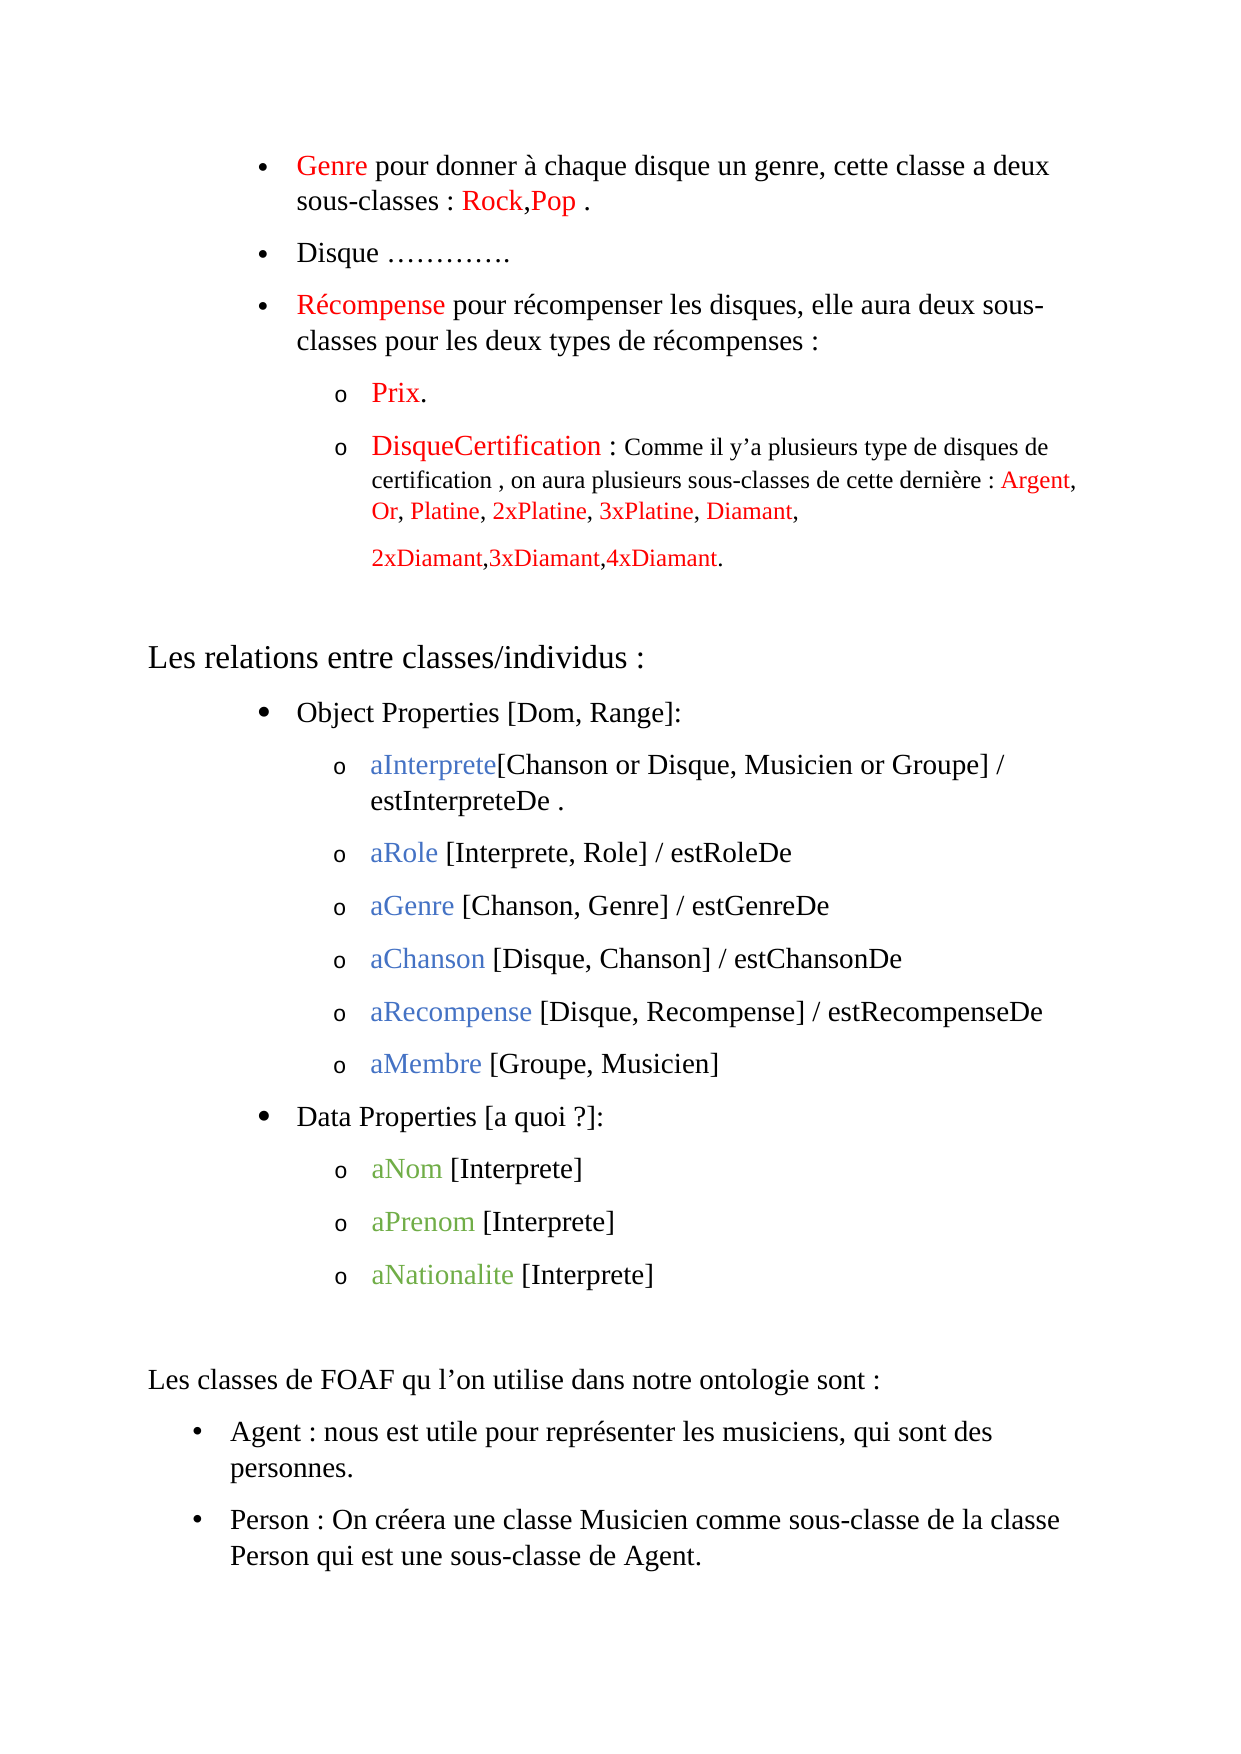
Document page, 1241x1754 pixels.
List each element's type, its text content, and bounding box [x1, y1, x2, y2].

list aNationalite [Interprete] [334, 1257, 1093, 1291]
list aInterprete[Chanson or Disque, Musicien or Groupe] / estInterpreteDe . [333, 747, 1093, 817]
list Agent : nous est utile pour représenter les musiciens, qui sont des personnes. [192, 1414, 1093, 1484]
list Disque …………. [259, 235, 1093, 269]
list 2xDiamant,3xDiamant,4xDiamant. [371, 543, 1093, 572]
list aPrenom [Interprete] [334, 1204, 1093, 1239]
list Récompense pour récompenser les disques, elle aura deux sous-classes pour les deux types de récompenses : [259, 287, 1093, 357]
list aNom [Interprete] [334, 1152, 1093, 1186]
list DisqueCertification : Comme il y’a plusieurs type de disques de certification , on aura plusieurs sous-classes de cette dernière : Argent, Or, Platine, 2xPlatine, 3xPlatine, Diamant, [334, 428, 1093, 525]
list Object Properties [Dom, Range]: [259, 695, 1093, 728]
list aGenre [Chanson, Genre] / estGenreDe [333, 888, 1093, 922]
list Person : On créera une classe Musicien comme sous-classe de la classe Person qui est une sous-classe de Agent. [192, 1502, 1093, 1571]
list aChanson [Disque, Chanson] / estChansonDe [333, 941, 1093, 975]
list aRecompense [Disque, Recompense] / estRecompenseDe [333, 994, 1093, 1028]
list aRole [Interprete, Role] / estRoleDe [333, 835, 1093, 869]
text Les relations entre classes/individus : [148, 637, 1093, 676]
list aMembre [Groupe, Musicien] [333, 1047, 1093, 1081]
list Prix. [334, 375, 1093, 409]
list Genre pour donner à chaque disque un genre, cette classe a deux sous-classes : Rock,Pop . [259, 148, 1093, 217]
text Les classes de FOAF qu l’on utilise dans notre ontologie sont : [148, 1362, 1093, 1396]
list Data Properties [a quoi ?]: [259, 1099, 1093, 1133]
